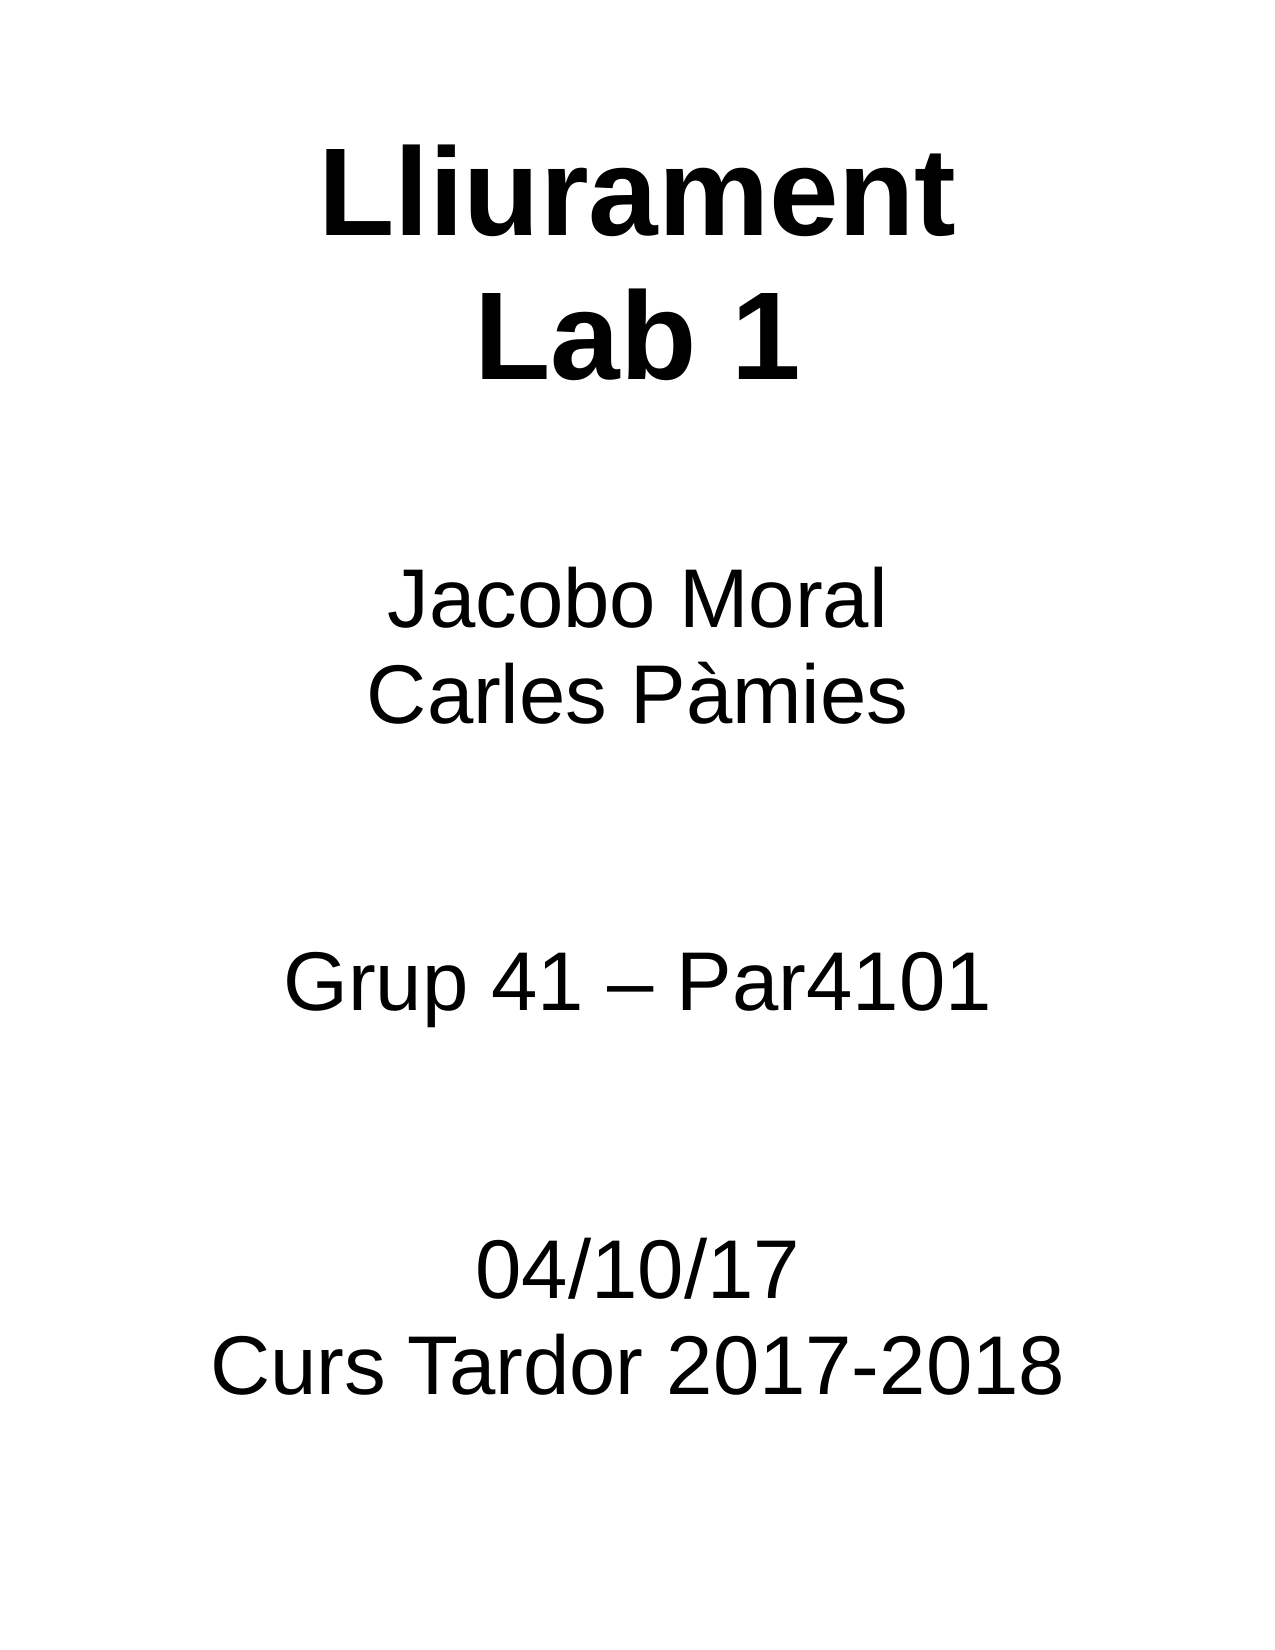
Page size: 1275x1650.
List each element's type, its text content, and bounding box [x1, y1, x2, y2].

text 04/10/17 [118, 1220, 1157, 1316]
text Lab 1 [118, 262, 1157, 406]
text Grup 41 – Par4101 [118, 933, 1157, 1028]
text Carles Pàmies [118, 645, 1157, 741]
text Curs Tardor 2017-2018 [118, 1316, 1157, 1412]
text Lliurament [118, 118, 1157, 262]
text Jacobo Moral [118, 549, 1157, 645]
